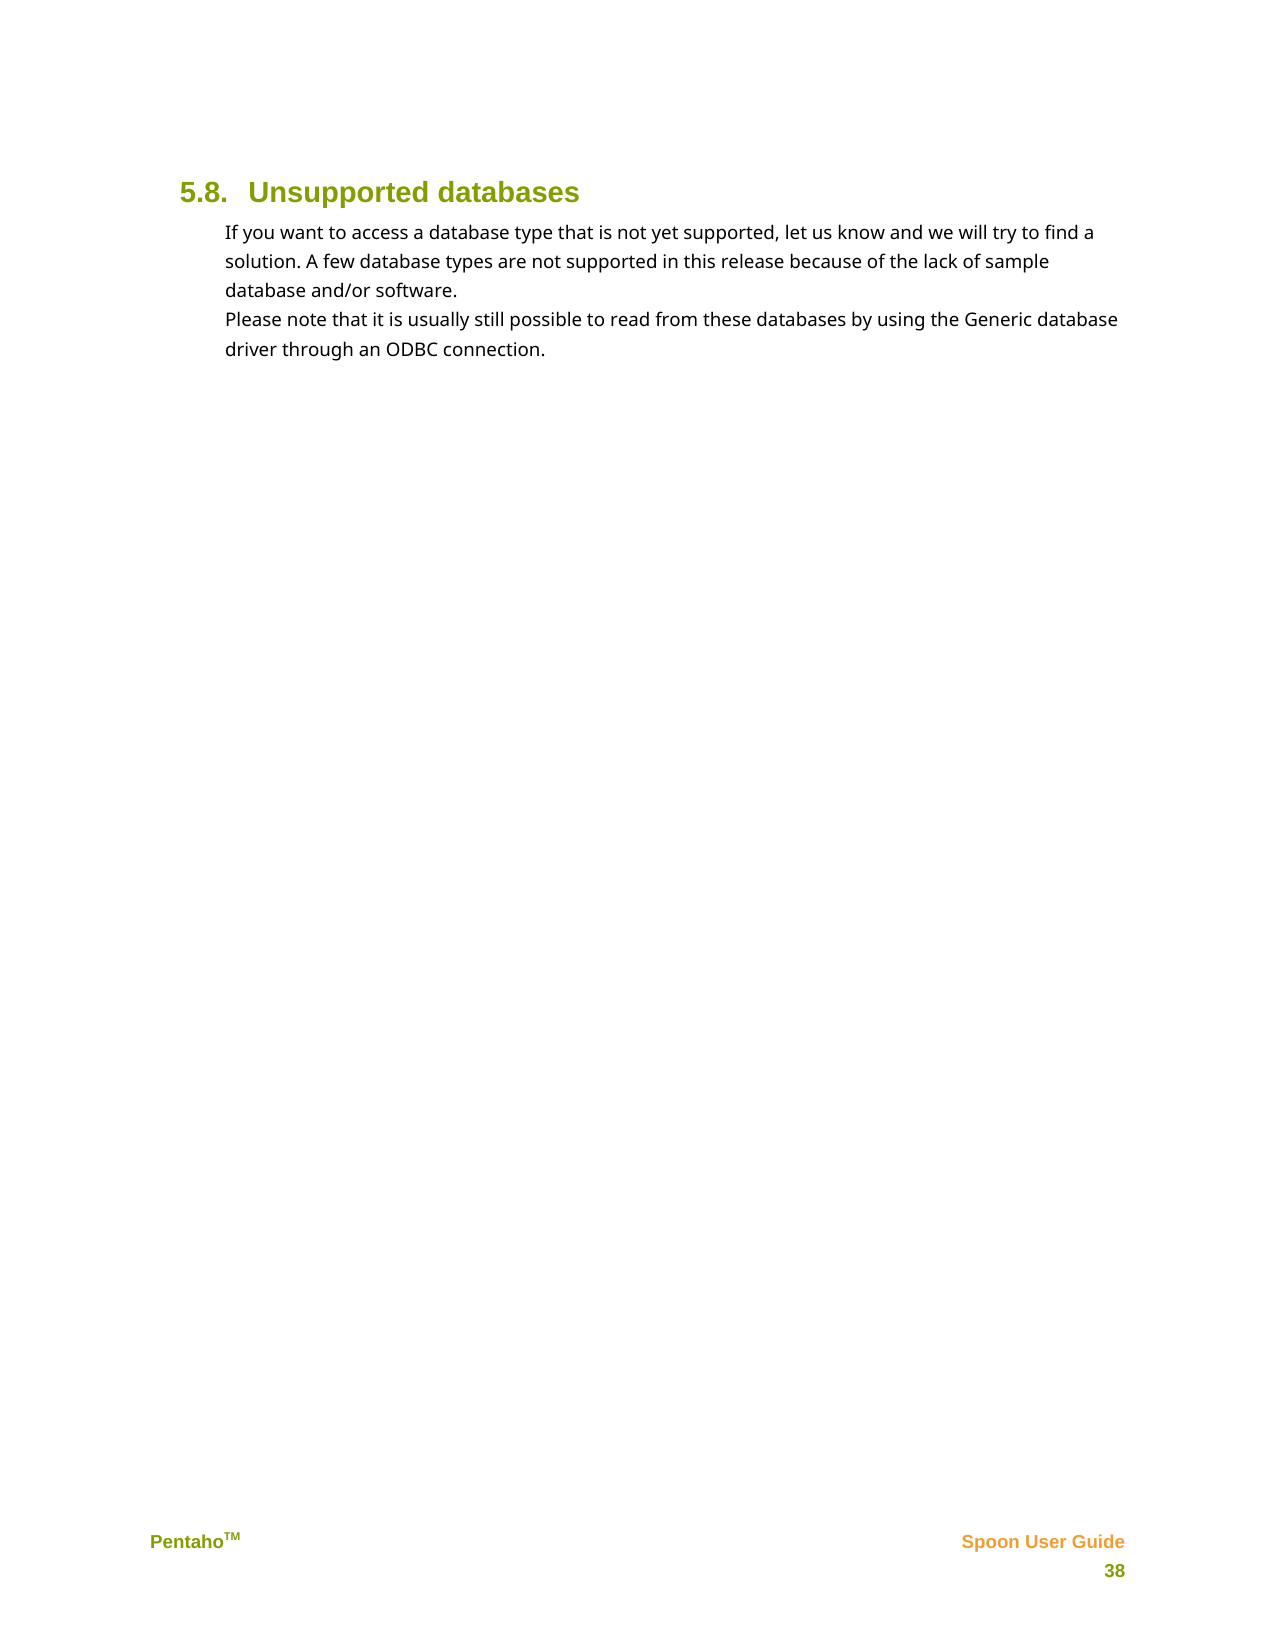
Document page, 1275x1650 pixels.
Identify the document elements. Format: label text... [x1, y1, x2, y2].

subtitle Unsupported databases [179, 175, 1125, 210]
text If you want to access a database type that is not yet supported, let us know and we will try to find a solution. A few database types are not supported in this release because of the lack of sample database and/or software. [225, 216, 1125, 303]
text Please note that it is usually still possible to read from these databases by using the Generic database driver through an ODBC connection. [225, 303, 1125, 362]
